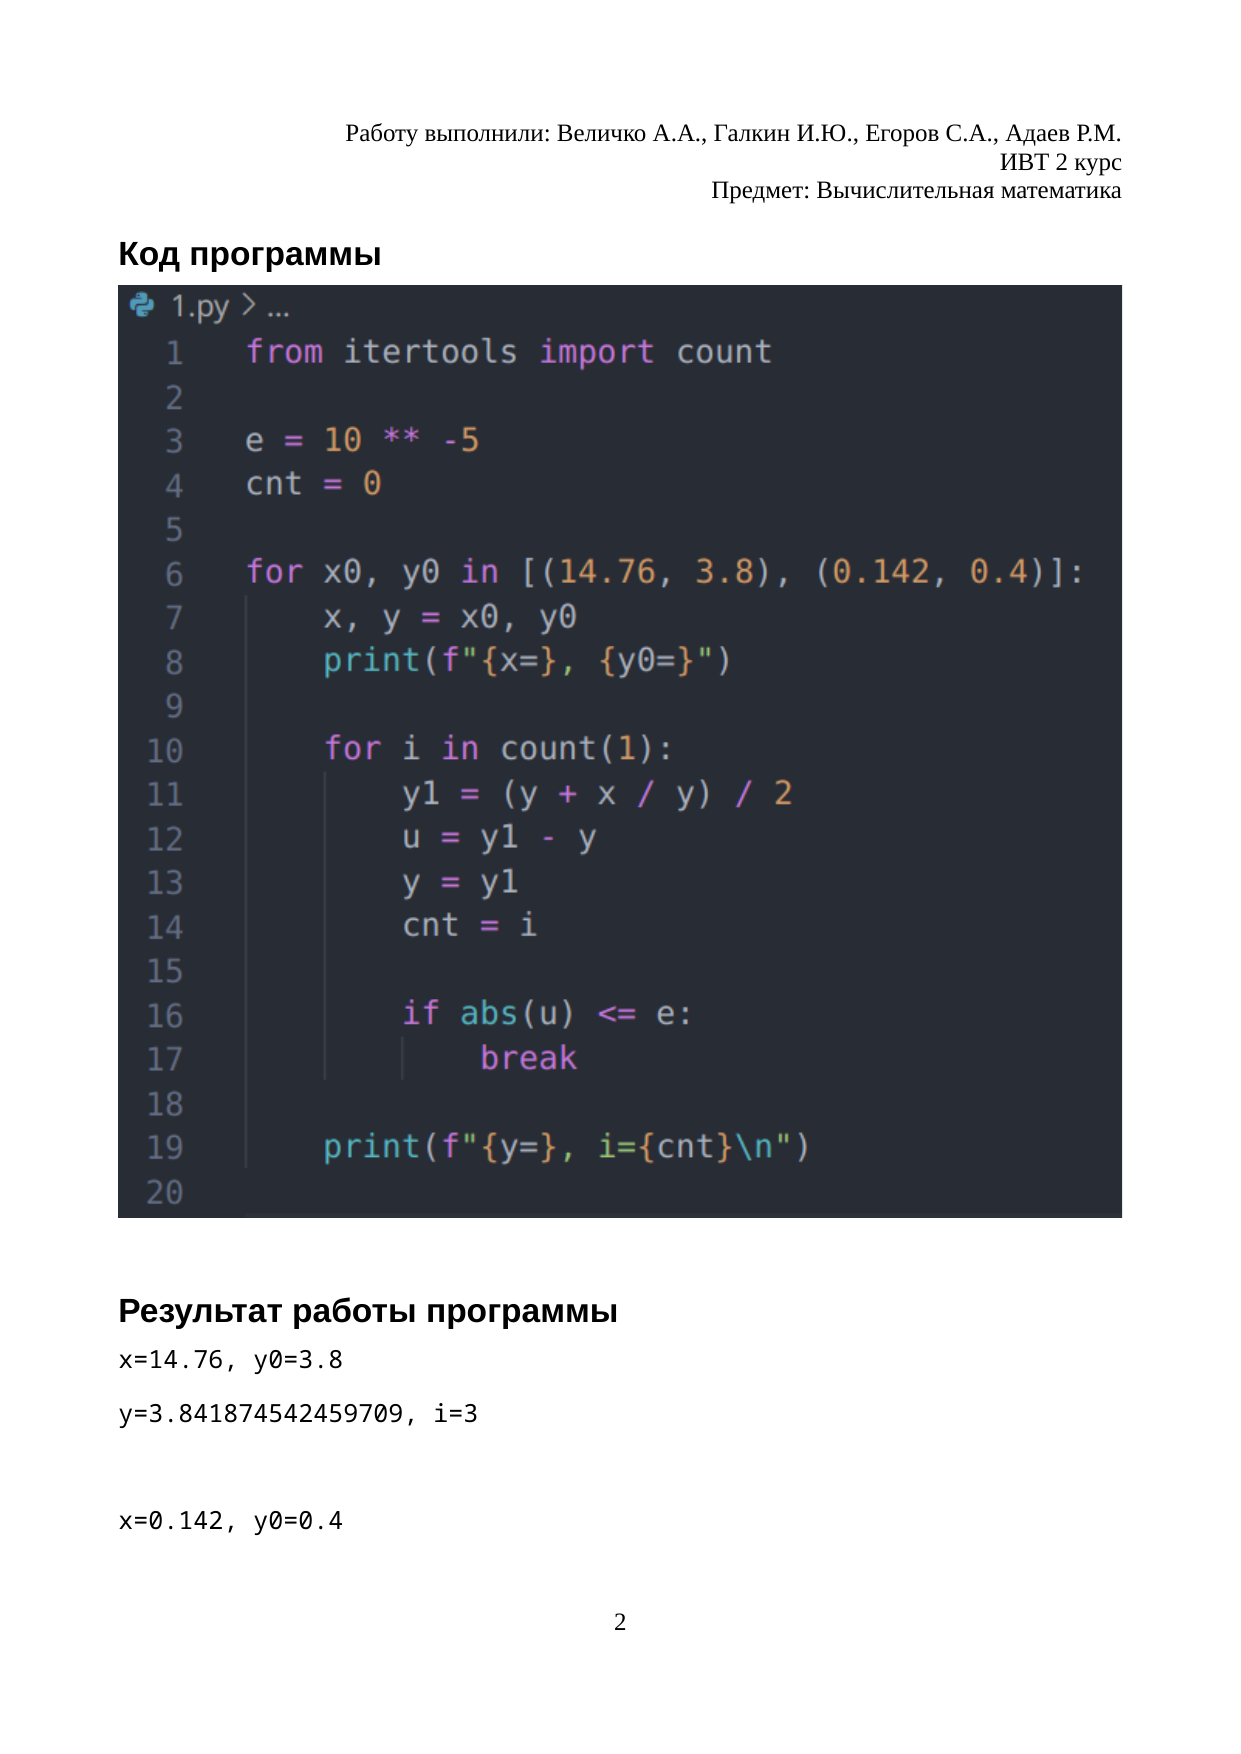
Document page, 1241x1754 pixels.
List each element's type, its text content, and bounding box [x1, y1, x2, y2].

text x=14.76, y0=3.8 [118, 1342, 1122, 1376]
text y=3.841874542459709, i=3 [118, 1395, 1122, 1429]
subtitle Код программы [118, 234, 1122, 272]
subtitle Результат работы программы [118, 1290, 1122, 1329]
picture [118, 285, 1123, 1218]
text x=0.142, y0=0.4 [118, 1503, 1122, 1537]
